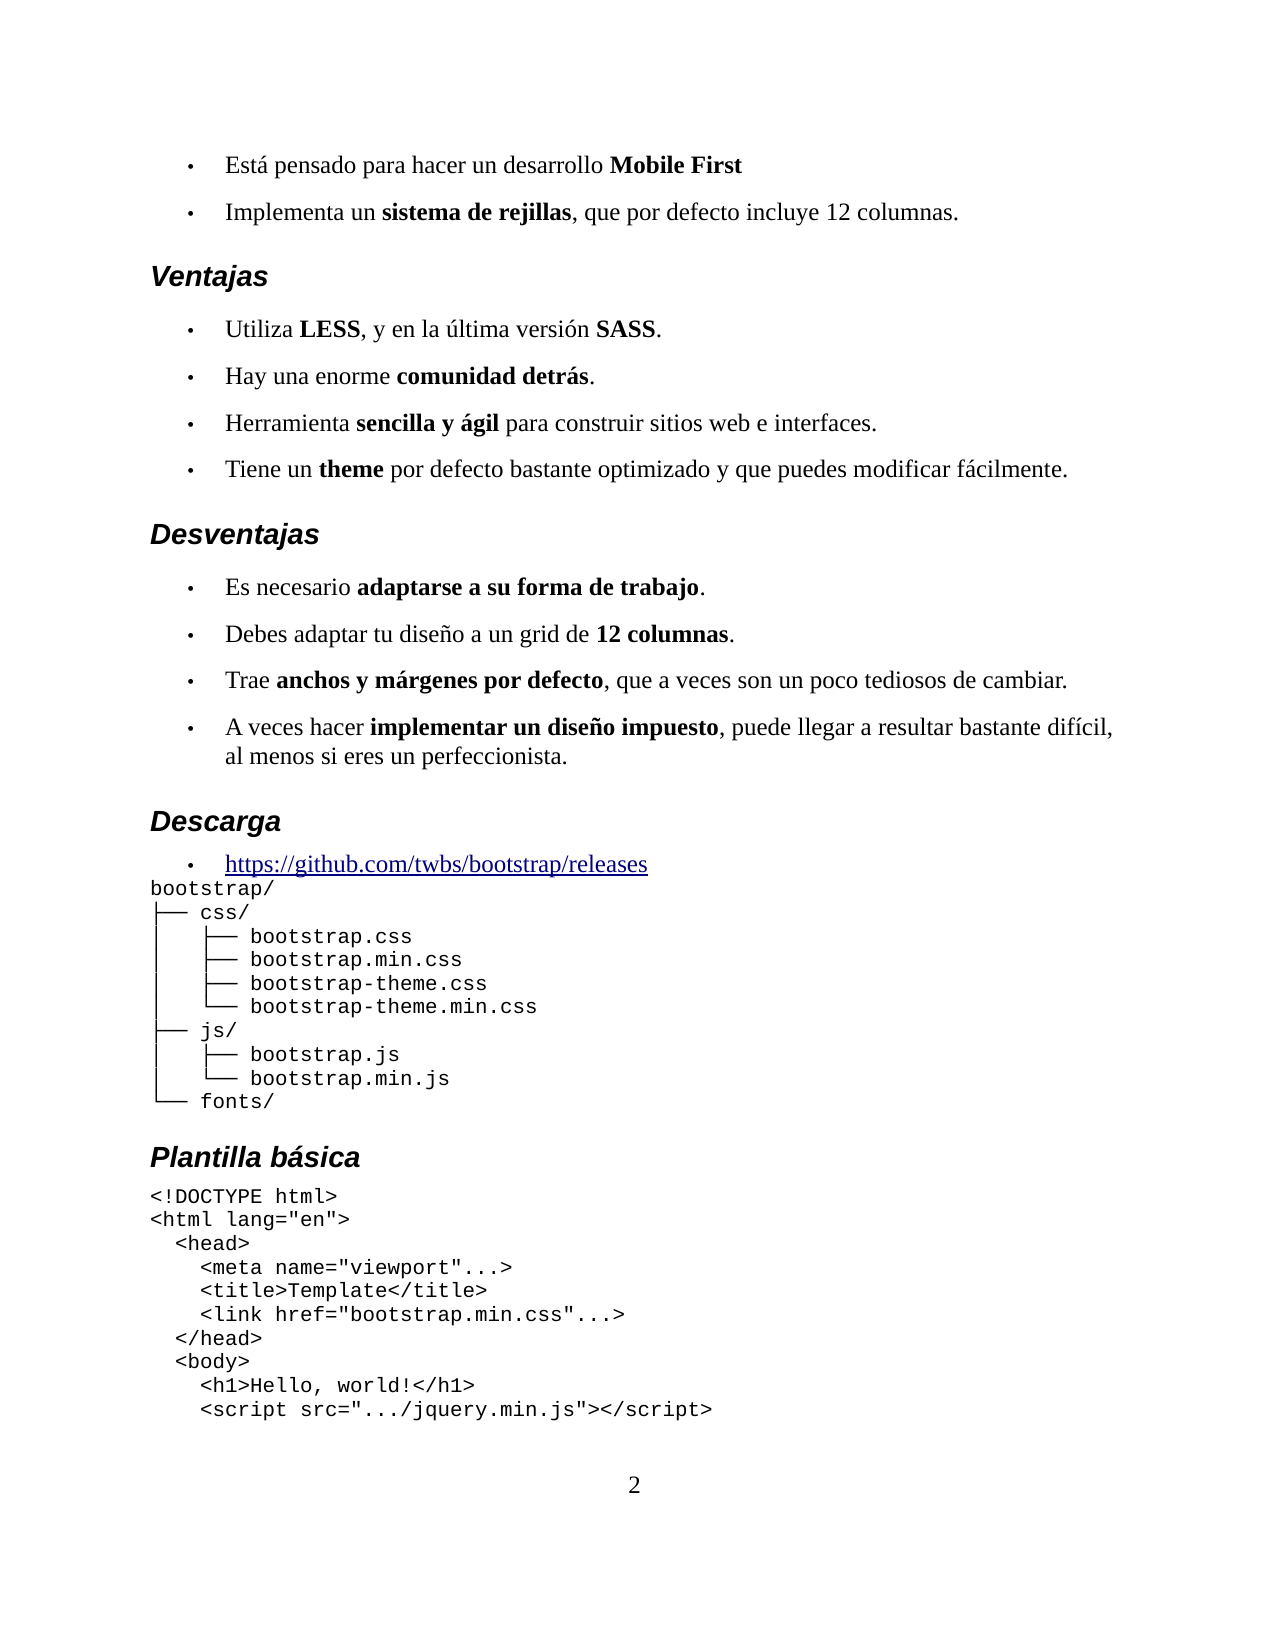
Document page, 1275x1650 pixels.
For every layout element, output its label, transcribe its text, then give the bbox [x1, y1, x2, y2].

list Es necesario adaptarse a su forma de trabajo. [187, 572, 1125, 601]
list Implementa un sistema de rejillas, que por defecto incluye 12 columnas. [187, 197, 1125, 225]
text <html lang="en"> [150, 1209, 1125, 1233]
text </head> [150, 1328, 1125, 1351]
text │ ├── bootstrap.js [207, 1044, 1125, 1067]
text └── fonts/ [150, 1091, 1125, 1115]
list A veces hacer implementar un diseño impuesto, puede llegar a resultar bastante difícil, al menos si eres un perfeccionista. [187, 712, 1125, 769]
text ├── js/ [150, 1020, 1125, 1044]
list Debes adaptar tu diseño a un grid de 12 columnas. [187, 619, 1125, 647]
text │ ├── bootstrap-theme.css [207, 973, 1125, 997]
list Trae anchos y márgenes por defecto, que a veces son un poco tediosos de cambiar. [187, 665, 1125, 694]
text ├── css/ [150, 902, 1125, 926]
text <title>Template</title> [150, 1280, 1125, 1304]
text │ ├── bootstrap.js [157, 1044, 206, 1067]
text <meta name="viewport"...> [150, 1257, 1125, 1280]
text <body> [150, 1351, 1125, 1375]
subtitle Descarga [150, 803, 1125, 837]
text │ ├── bootstrap.css [207, 926, 1125, 949]
list Tiene un theme por defecto bastante optimizado y que puedes modificar fácilmente. [187, 454, 1125, 483]
text bootstrap/ [150, 878, 1125, 902]
text <link href="bootstrap.min.css"...> [150, 1304, 1125, 1328]
list Herramienta sencilla y ágil para construir sitios web e interfaces. [187, 408, 1125, 436]
list Hay una enorme comunidad detrás. [187, 361, 1125, 390]
list https://github.com/twbs/bootstrap/releases [187, 849, 1125, 878]
list Está pensado para hacer un desarrollo Mobile First [187, 150, 1125, 179]
text │ ├── bootstrap.css [157, 926, 206, 949]
text │ ├── bootstrap-theme.css [157, 973, 206, 997]
text <!DOCTYPE html> [150, 1186, 1125, 1209]
subtitle Plantilla básica [150, 1140, 1125, 1173]
subtitle Desventajas [150, 517, 1125, 551]
text │ └── bootstrap-theme.min.css [150, 997, 1125, 1020]
list Utiliza LESS, y en la última versión SASS. [187, 314, 1125, 343]
text <head> [150, 1233, 1125, 1257]
text │ ├── bootstrap.min.css [150, 949, 1125, 973]
text <script src=".../jquery.min.js"></script> [150, 1399, 1125, 1422]
text │ └── bootstrap.min.js [150, 1067, 1125, 1091]
text <h1>Hello, world!</h1> [150, 1375, 1125, 1399]
subtitle Ventajas [150, 259, 1125, 293]
